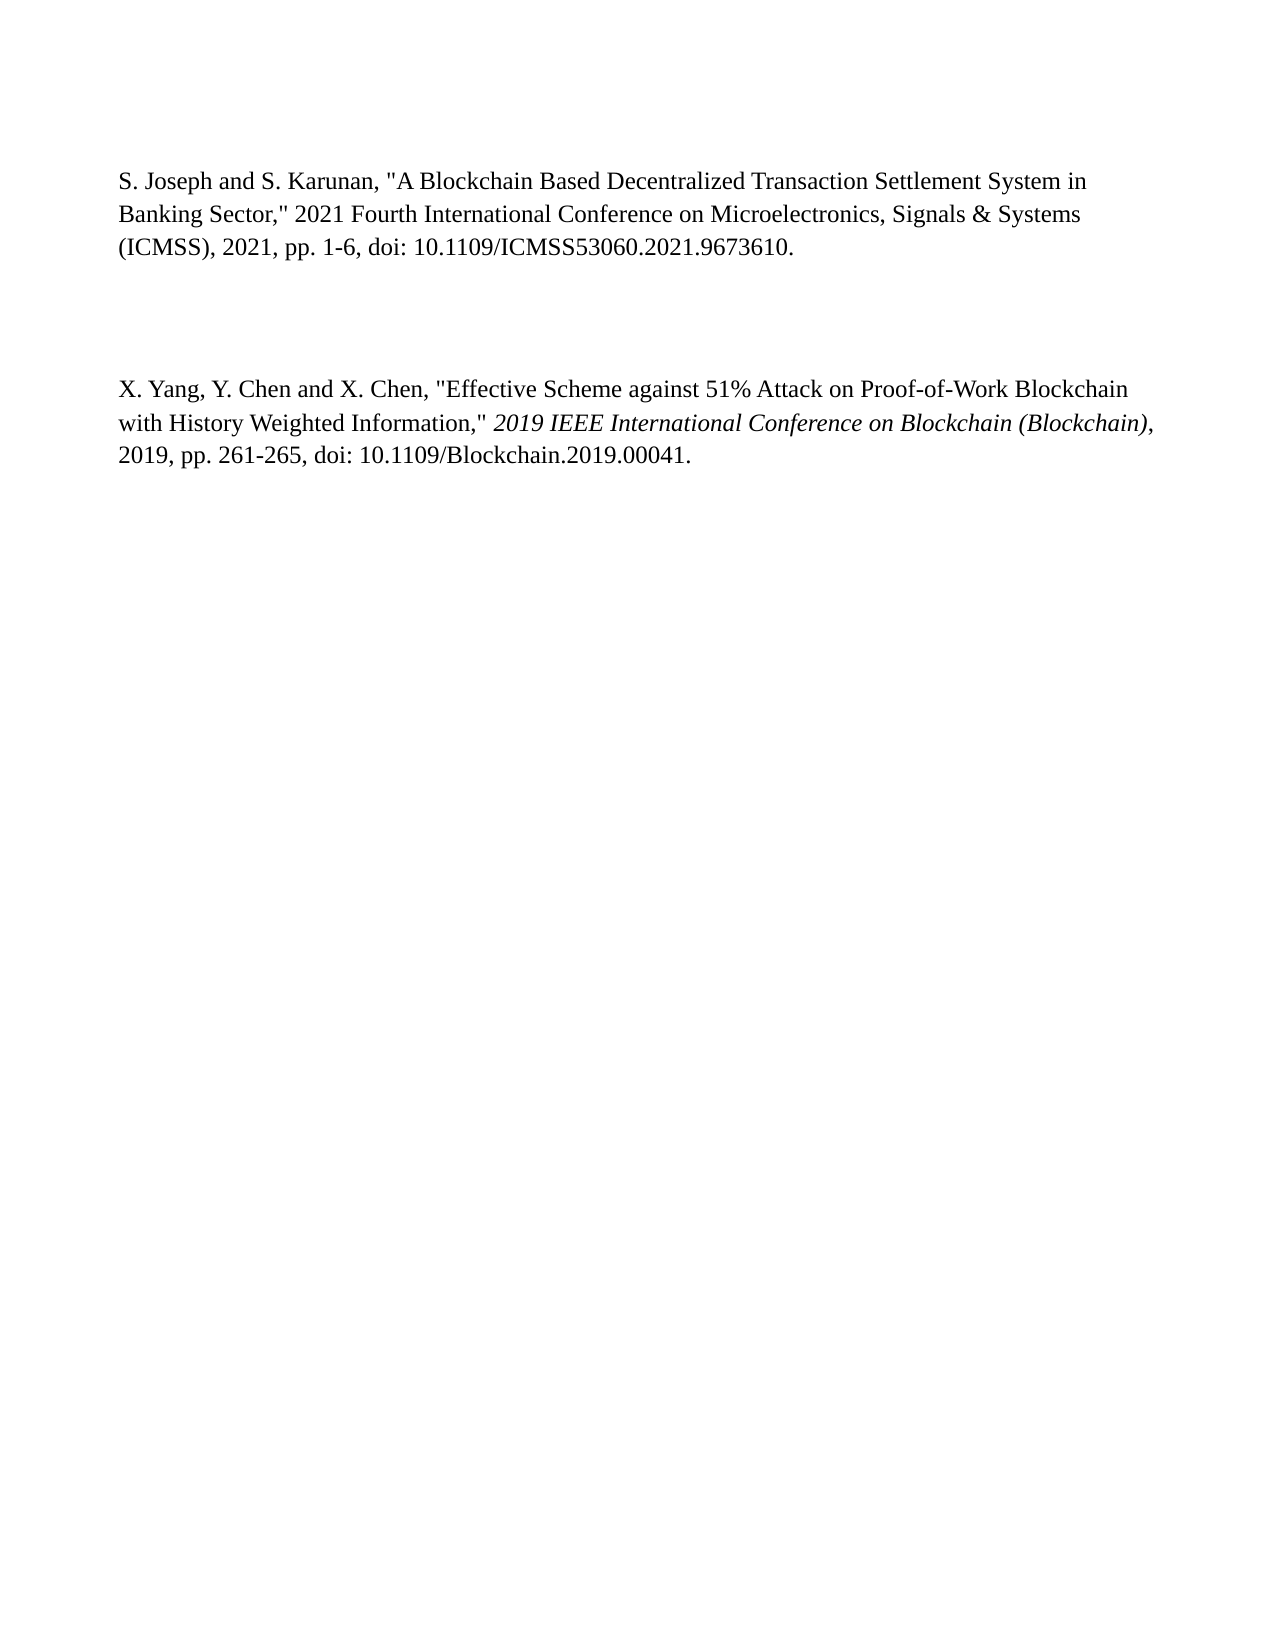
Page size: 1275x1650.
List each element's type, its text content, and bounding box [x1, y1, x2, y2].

text S. Joseph and S. Karunan, "A Blockchain Based Decentralized Transaction Settlement System in Banking Sector," 2021 Fourth International Conference on Microelectronics, Signals & Systems (ICMSS), 2021, pp. 1-6, doi: 10.1109/ICMSS53060.2021.9673610. [118, 166, 1157, 261]
text X. Yang, Y. Chen and X. Chen, "Effective Scheme against 51% Attack on Proof-of-Work Blockchain with History Weighted Information," 2019 IEEE International Conference on Blockchain (Blockchain), 2019, pp. 261-265, doi: 10.1109/Blockchain.2019.00041. [118, 374, 1157, 469]
